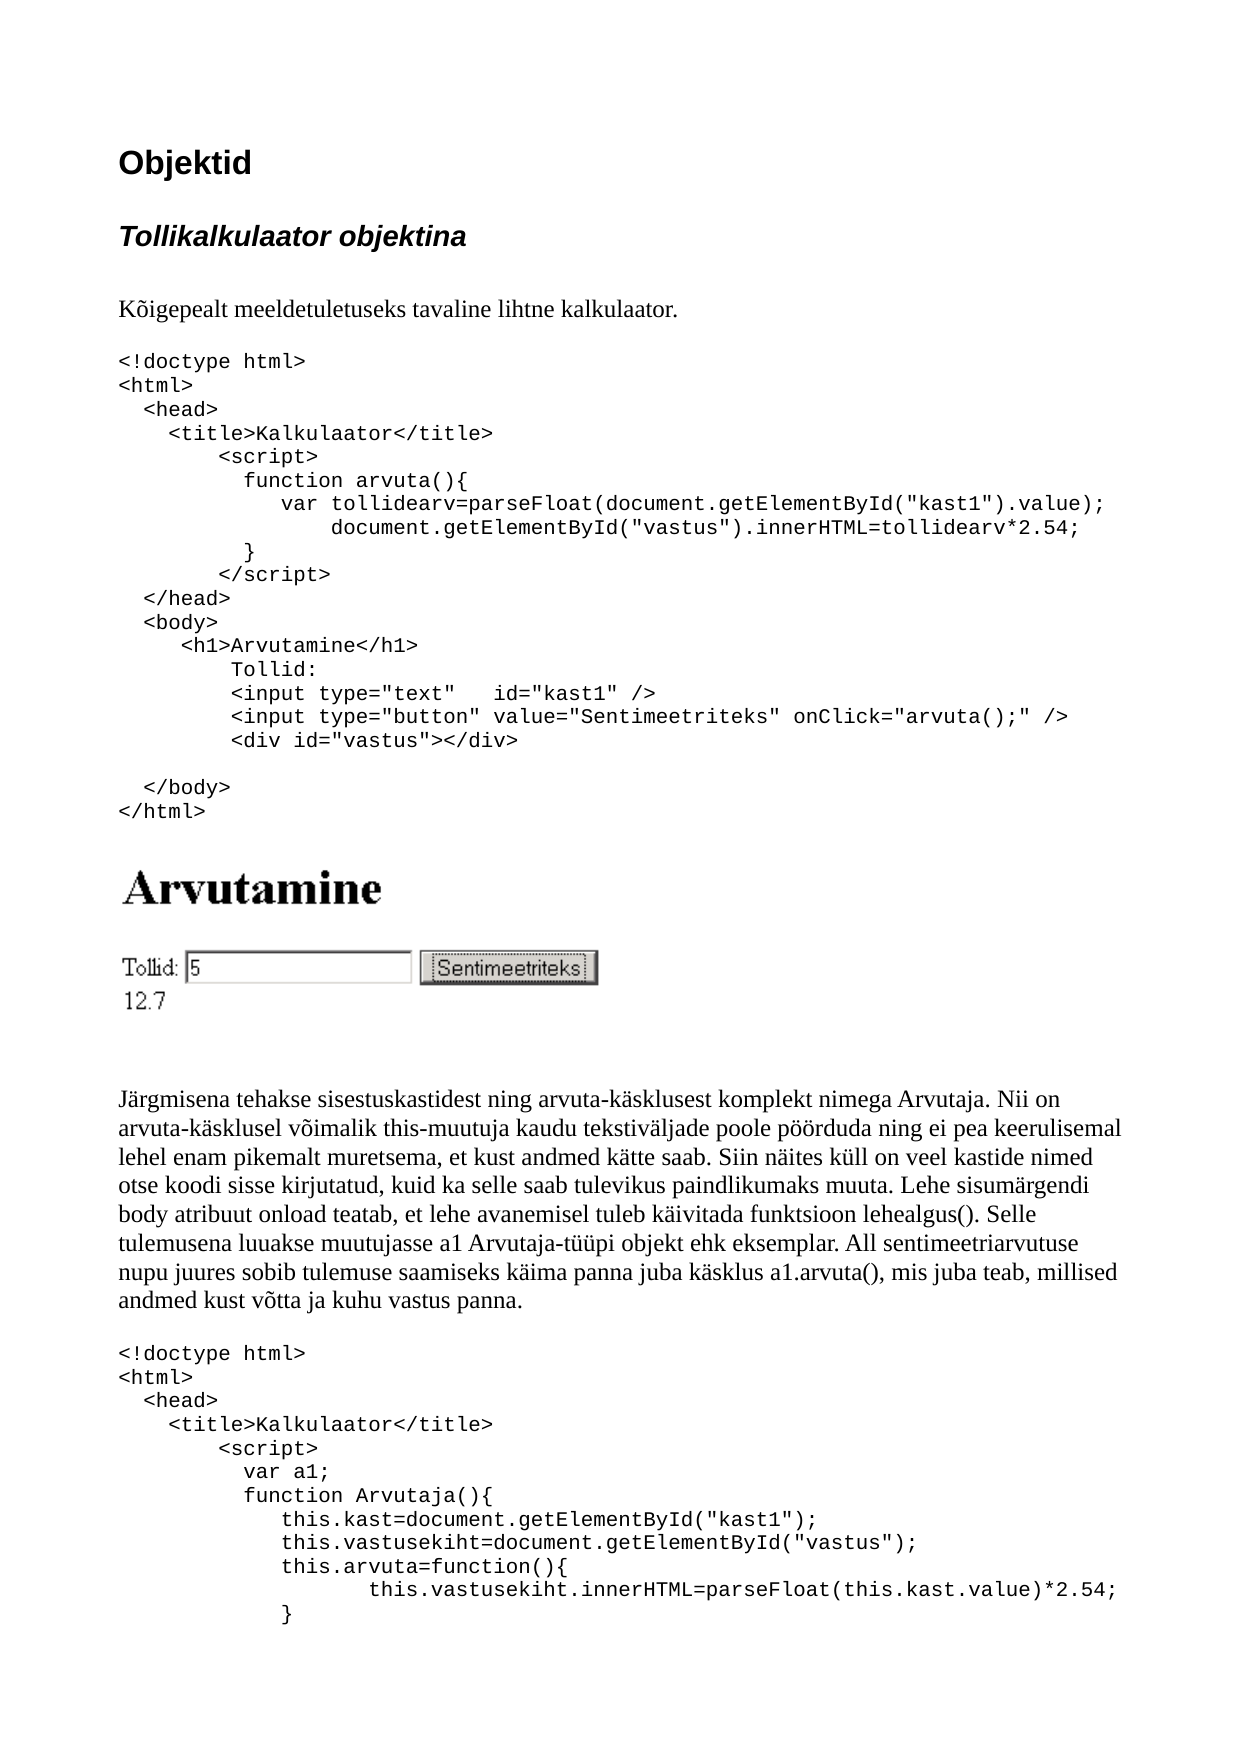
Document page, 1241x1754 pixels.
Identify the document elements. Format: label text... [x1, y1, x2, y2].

text function Arvutaja(){ [118, 1485, 1122, 1508]
text <input type="button" value="Sentimeetriteks" onClick="arvuta();" /> [118, 706, 1122, 730]
text function arvuta(){ [118, 470, 1122, 493]
text var a1; [118, 1461, 1122, 1485]
text var tollidearv=parseFloat(document.getElementById("kast1").value); [118, 493, 1122, 517]
text <head> [118, 399, 1122, 422]
text <script> [118, 446, 1122, 470]
subtitle Tollikalkulaator objektina [118, 219, 1122, 253]
text <!doctype html> [118, 1343, 1122, 1367]
text this.kast=document.getElementById("kast1"); [118, 1508, 1122, 1532]
text <!doctype html> [118, 352, 1122, 375]
text </body> [118, 777, 1122, 801]
text </html> [118, 801, 1122, 824]
text </script> [118, 564, 1122, 588]
subtitle Objektid [118, 143, 1122, 182]
text <html> [118, 1367, 1122, 1390]
text <title>Kalkulaator</title> [118, 422, 1122, 446]
text </head> [118, 588, 1122, 612]
text this.arvuta=function(){ [118, 1556, 1122, 1579]
text <div id="vastus"></div> [118, 730, 1122, 753]
text <title>Kalkulaator</title> [118, 1414, 1122, 1438]
text <html> [118, 375, 1122, 399]
text this.vastusekiht=document.getElementById("vastus"); [118, 1532, 1122, 1556]
text this.vastusekiht.innerHTML=parseFloat(this.kast.value)*2.54; [118, 1579, 1122, 1603]
text <h1>Arvutamine</h1> [118, 635, 1122, 659]
text } [118, 541, 1122, 564]
text <body> [118, 612, 1122, 635]
text } [118, 1603, 1122, 1627]
text Kõigepealt meeldetuletuseks tavaline lihtne kalkulaator. [118, 294, 1122, 323]
text <input type="text" id="kast1" /> [118, 683, 1122, 706]
text <script> [118, 1438, 1122, 1461]
text document.getElementById("vastus").innerHTML=tollidearv*2.54; [118, 517, 1122, 541]
text Järgmisena tehakse sisestuskastidest ning arvuta-käsklusest komplekt nimega Arvutaja. Nii on arvuta-käsklusel võimalik this-muutuja kaudu tekstiväljade poole pöörduda ning ei pea keerulisemal lehel enam pikemalt muretsema, et kust andmed kätte saab. Siin näites küll on veel kastide nimed otse koodi sisse kirjutatud, kuid ka selle saab tulevikus paindlikumaks muuta. Lehe sisumärgendi body atribuut onload teatab, et lehe avanemisel tuleb käivitada funktsioon lehealgus(). Selle tulemusena luuakse muutujasse a1 Arvutaja-tüüpi objekt ehk eksemplar. All sentimeetriarvutuse nupu juures sobib tulemuse saamiseks käima panna juba käsklus a1.arvuta(), mis juba teab, millised andmed kust võtta ja kuhu vastus panna. [118, 1084, 1122, 1314]
text <head> [118, 1390, 1122, 1414]
text Tollid: [118, 659, 1122, 683]
